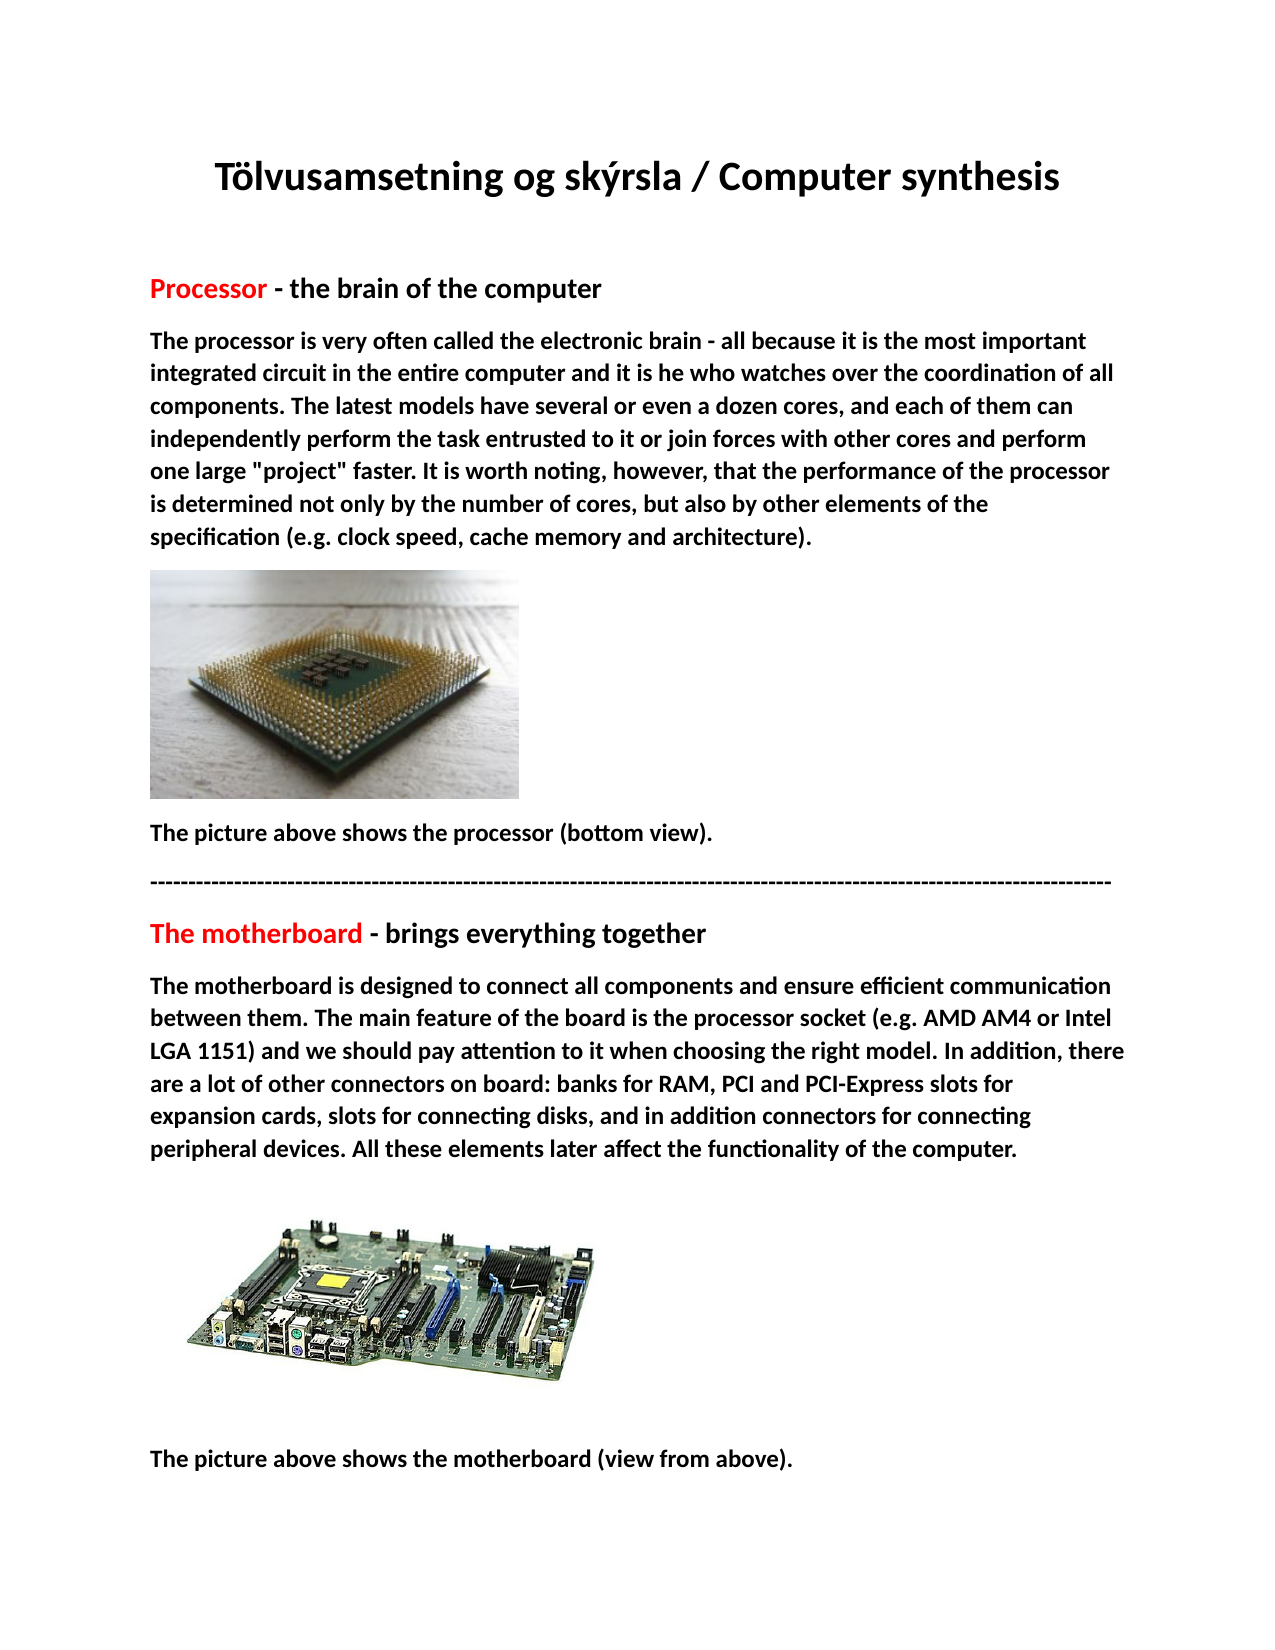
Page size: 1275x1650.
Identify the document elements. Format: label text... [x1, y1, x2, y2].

text Tölvusamsetning og skýrsla / Computer synthesis [150, 150, 1125, 201]
text Processor - the brain of the computer [150, 270, 1125, 306]
text The picture above shows the processor (bottom view). [150, 817, 1125, 847]
text The motherboard - brings everything together [150, 915, 1125, 951]
text The processor is very often called the electronic brain - all because it is the most important integrated circuit in the entire computer and it is he who watches over the coordination of all components. The latest models have several or even a dozen cores, and each of them can independently perform the task entrusted to it or join forces with other cores and perform one large "project" faster. It is worth noting, however, that the performance of the processor is determined not only by the number of cores, but also by other elements of the specification (e.g. clock speed, cache memory and architecture). [150, 325, 1125, 551]
text The motherboard is designed to connect all components and ensure efficient communication between them. The main feature of the board is the processor socket (e.g. AMD AM4 or Intel LGA 1151) and we should pay attention to it when choosing the right model. In addition, there are a lot of other connectors on board: banks for RAM, PCI and PCI-Express slots for expansion cards, slots for connecting disks, and in addition connectors for connecting peripheral devices. All these elements later affect the functionality of the computer. [150, 970, 1125, 1163]
text The picture above shows the motherboard (view from above). [150, 1443, 1125, 1474]
text ------------------------------------------------------------------------------------------------------------------------------ [150, 866, 1125, 896]
